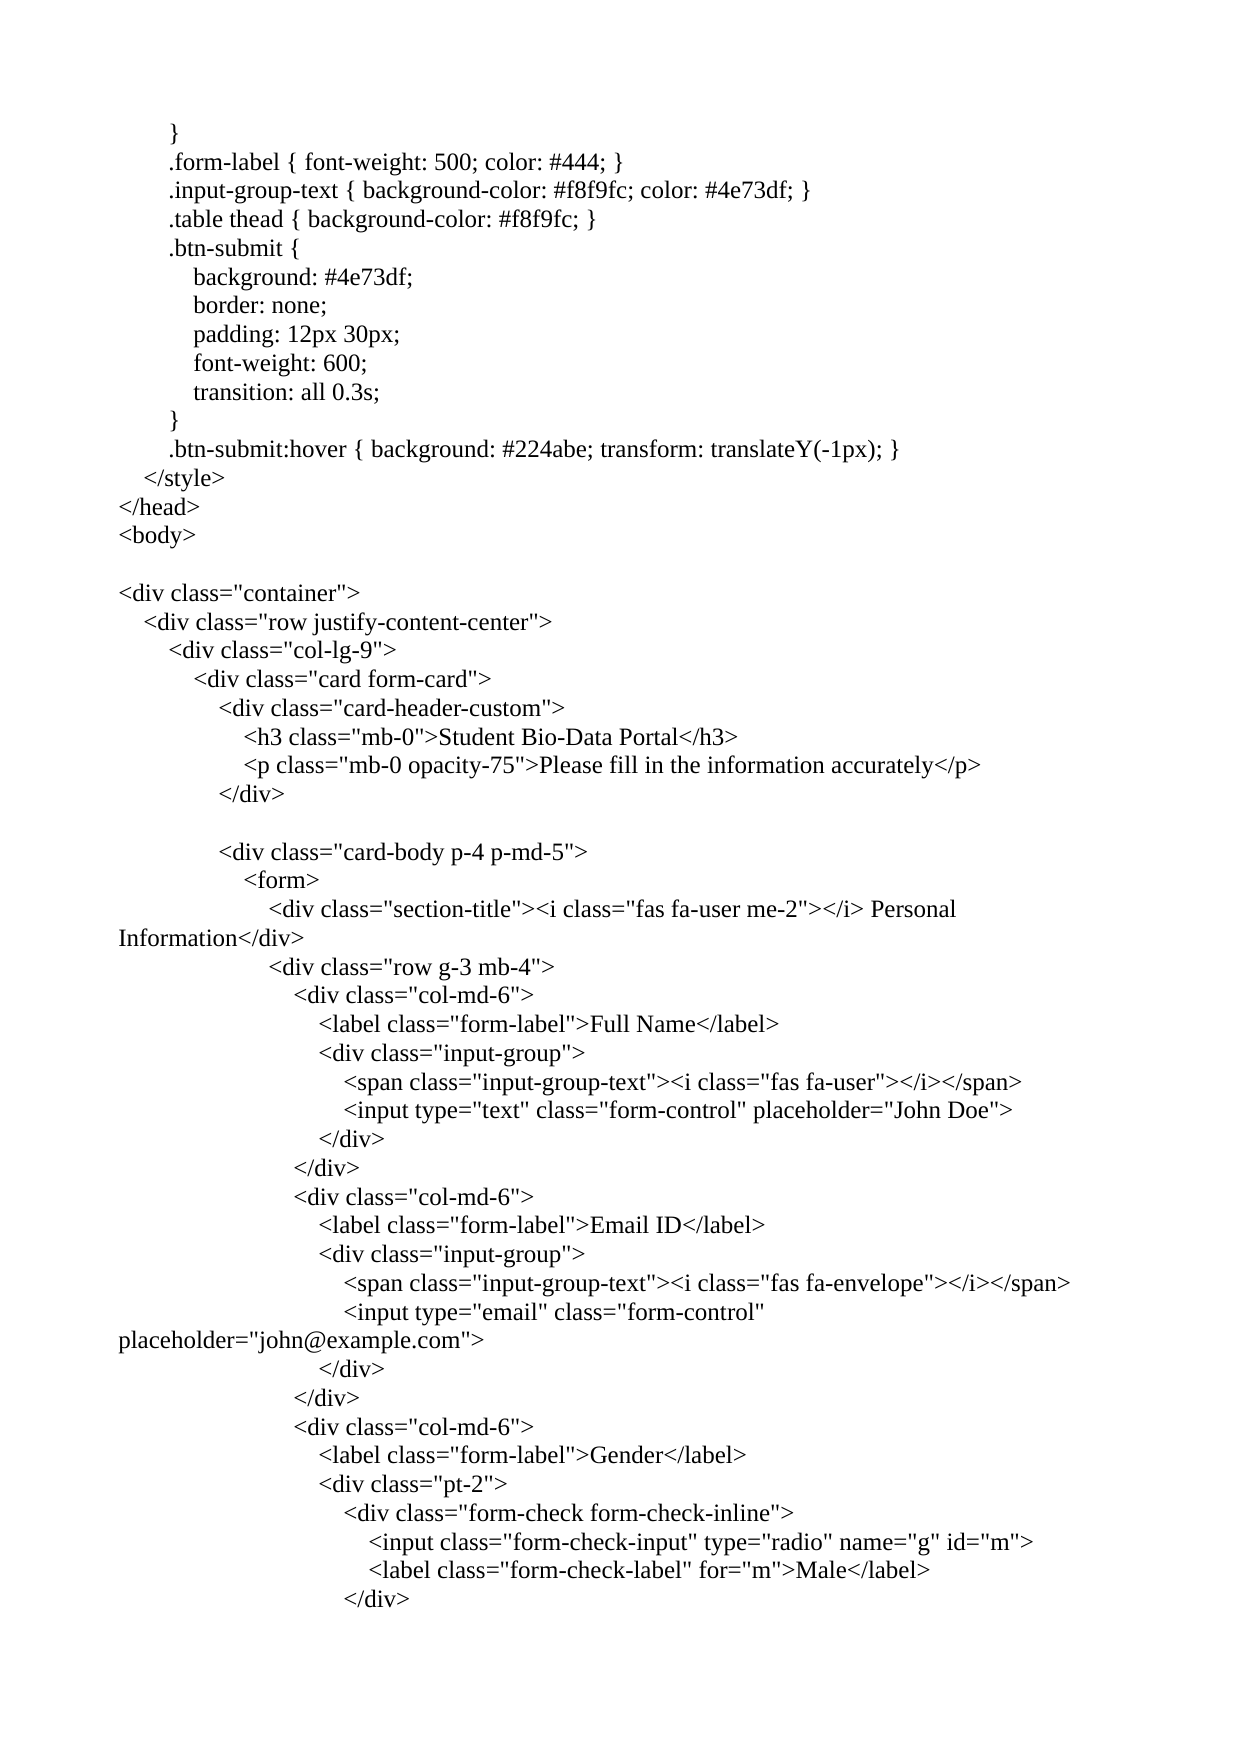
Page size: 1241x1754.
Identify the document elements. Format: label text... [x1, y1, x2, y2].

text <div class="pt-2"> [118, 1469, 1122, 1498]
text </div> [118, 1124, 1122, 1153]
text .btn-submit:hover { background: #224abe; transform: translateY(-1px); } [118, 434, 1122, 463]
text font-weight: 600; [118, 348, 1122, 377]
text <div class="row g-3 mb-4"> [118, 952, 1122, 981]
text .input-group-text { background-color: #f8f9fc; color: #4e73df; } [118, 176, 1122, 204]
text </div> [118, 1584, 1122, 1613]
text } [118, 118, 1122, 147]
text border: none; [118, 291, 1122, 319]
text .table thead { background-color: #f8f9fc; } [118, 204, 1122, 233]
text <div class="section-title"><i class="fas fa-user me-2"></i> Personal Information</div> [118, 894, 1122, 952]
text <input type="email" class="form-control" placeholder="john@example.com"> [118, 1297, 1122, 1354]
text </div> [118, 1383, 1122, 1412]
text <div class="card form-card"> [118, 664, 1122, 693]
text <h3 class="mb-0">Student Bio-Data Portal</h3> [118, 722, 1122, 751]
text </div> [118, 779, 1122, 808]
text <form> [118, 866, 1122, 894]
text <div class="row justify-content-center"> [118, 607, 1122, 636]
text <div class="input-group"> [118, 1239, 1122, 1268]
text <label class="form-label">Gender</label> [118, 1441, 1122, 1469]
text <body> [118, 521, 1122, 549]
text <div class="col-md-6"> [118, 981, 1122, 1009]
text } [118, 406, 1122, 434]
text .form-label { font-weight: 500; color: #444; } [118, 147, 1122, 176]
text <div class="card-body p-4 p-md-5"> [118, 837, 1122, 866]
text </div> [118, 1354, 1122, 1383]
text <label class="form-label">Full Name</label> [118, 1009, 1122, 1038]
text <input class="form-check-input" type="radio" name="g" id="m"> [118, 1527, 1122, 1556]
text background: #4e73df; [118, 262, 1122, 291]
text <label class="form-check-label" for="m">Male</label> [118, 1556, 1122, 1584]
text <span class="input-group-text"><i class="fas fa-envelope"></i></span> [118, 1268, 1122, 1297]
text <div class="form-check form-check-inline"> [118, 1498, 1122, 1527]
text </style> [118, 463, 1122, 492]
text <label class="form-label">Email ID</label> [118, 1211, 1122, 1239]
text <div class="container"> [118, 578, 1122, 607]
text transition: all 0.3s; [118, 377, 1122, 406]
text <div class="col-md-6"> [118, 1412, 1122, 1441]
text </div> [118, 1153, 1122, 1182]
text <div class="col-lg-9"> [118, 636, 1122, 664]
text <span class="input-group-text"><i class="fas fa-user"></i></span> [118, 1067, 1122, 1096]
text <div class="input-group"> [118, 1038, 1122, 1067]
text </head> [118, 492, 1122, 521]
text <div class="col-md-6"> [118, 1182, 1122, 1211]
text .btn-submit { [118, 233, 1122, 262]
text <p class="mb-0 opacity-75">Please fill in the information accurately</p> [118, 751, 1122, 779]
text <div class="card-header-custom"> [118, 693, 1122, 722]
text padding: 12px 30px; [118, 319, 1122, 348]
text <input type="text" class="form-control" placeholder="John Doe"> [118, 1096, 1122, 1124]
